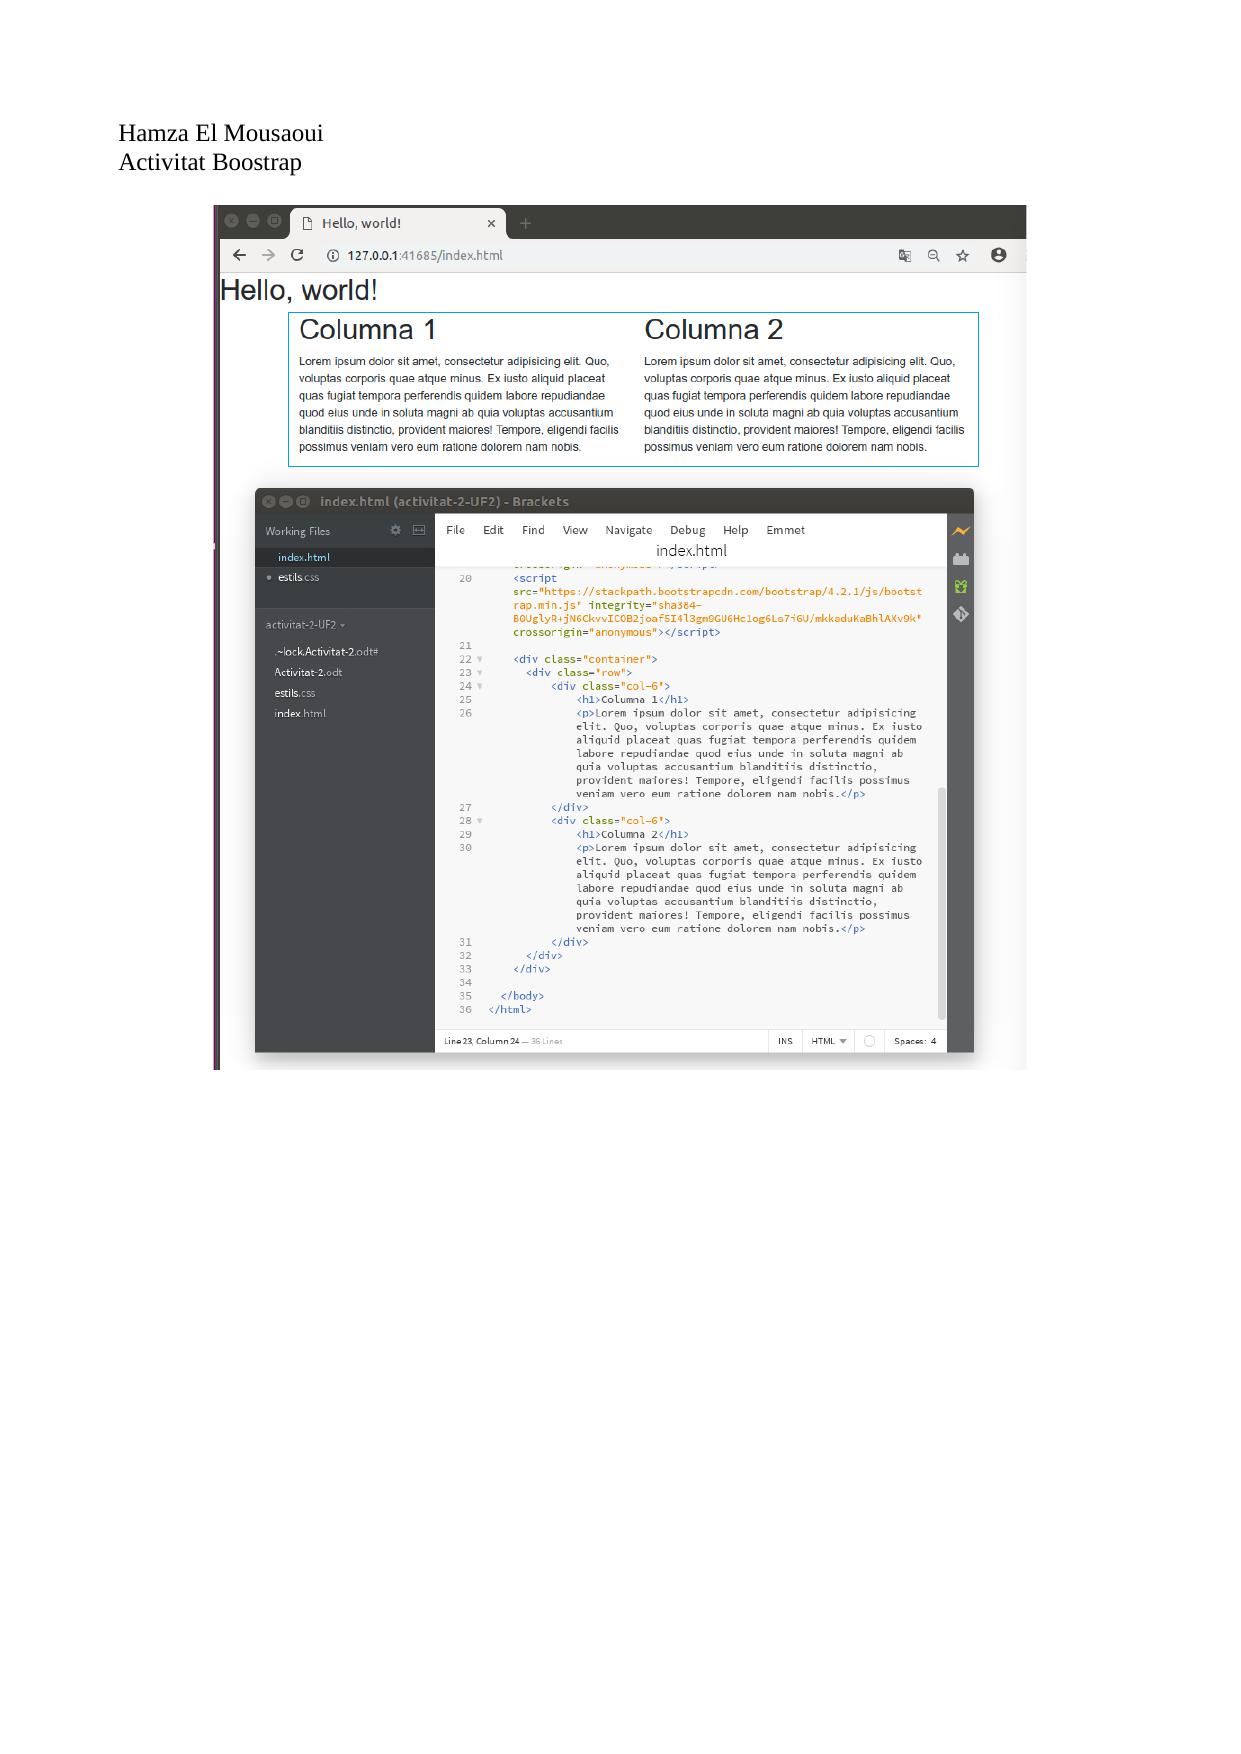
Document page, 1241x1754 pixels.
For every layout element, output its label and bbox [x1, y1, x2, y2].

picture [213, 205, 1027, 1070]
